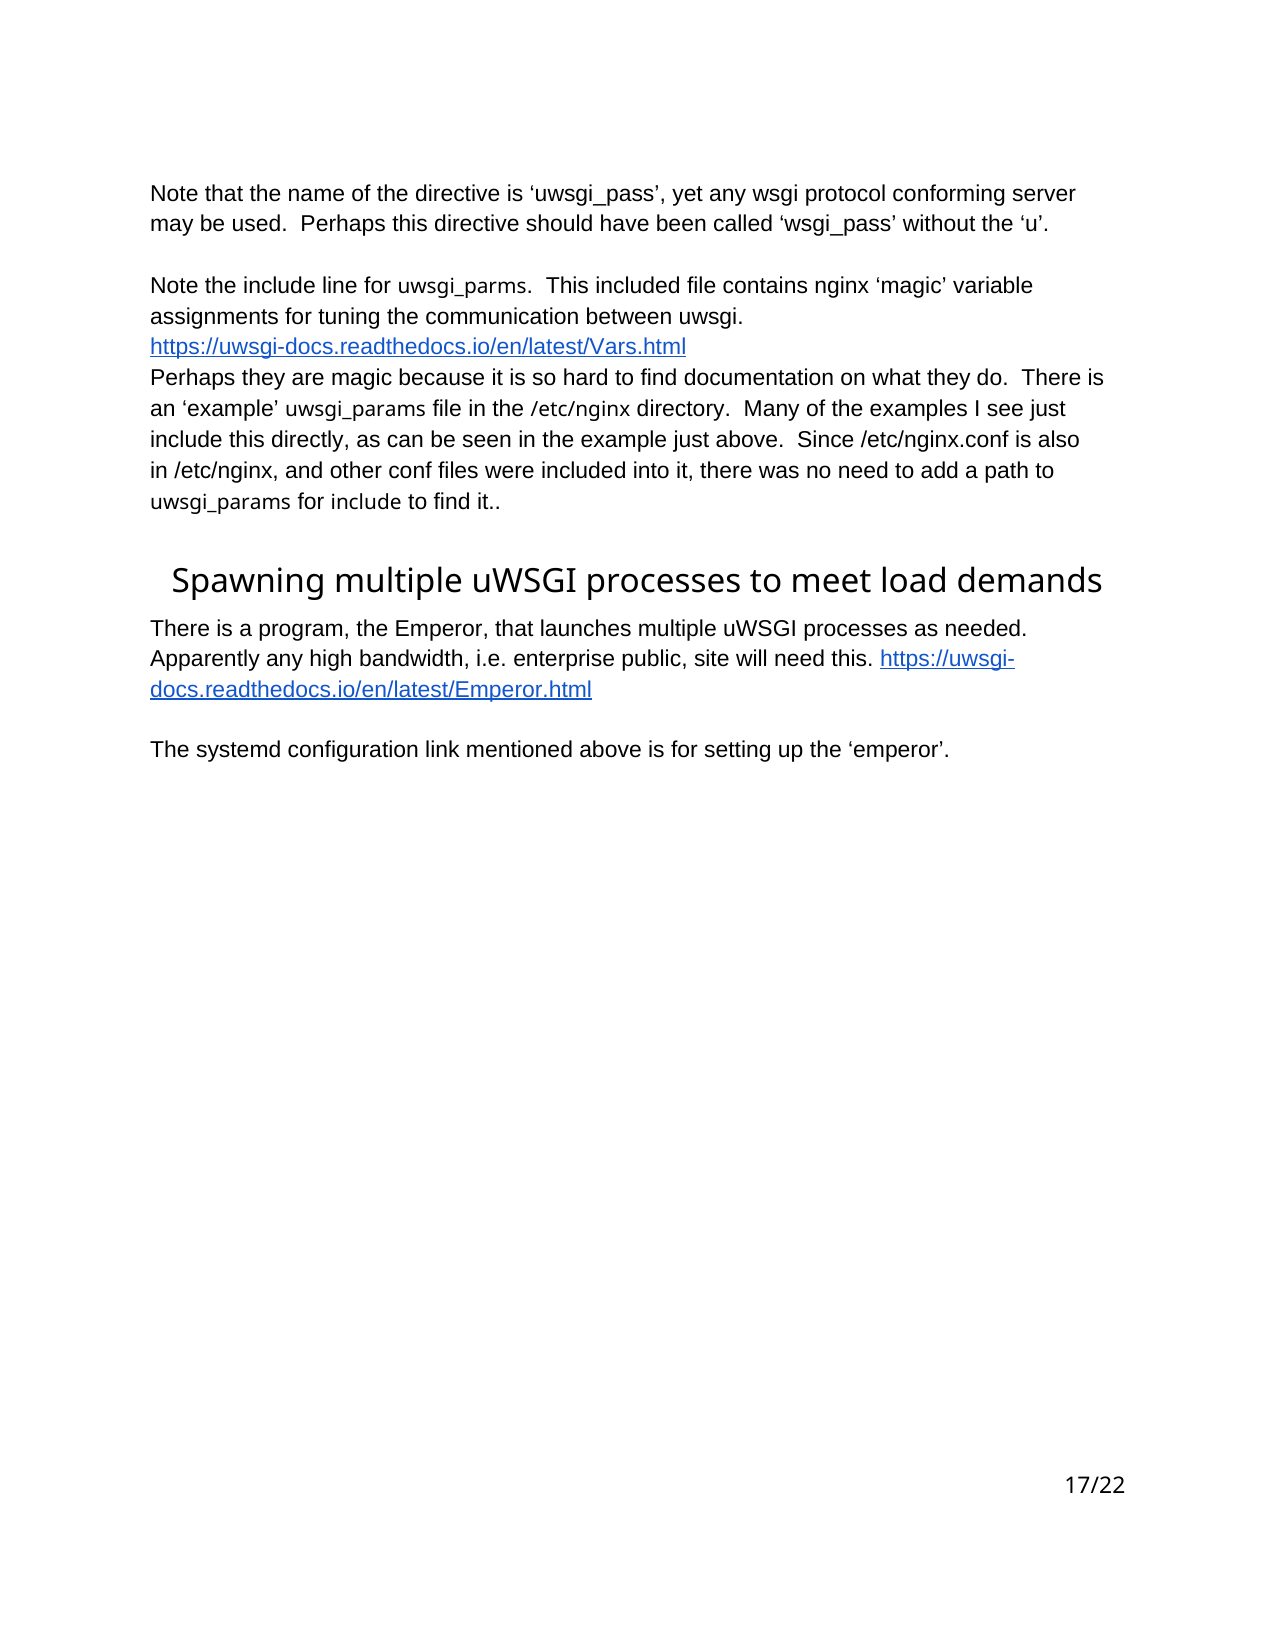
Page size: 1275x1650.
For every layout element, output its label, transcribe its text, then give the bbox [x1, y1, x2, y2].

text The systemd configuration link mentioned above is for setting up the ‘emperor’. [150, 736, 1125, 762]
text Note that the name of the directive is ‘uwsgi_pass’, yet any wsgi protocol conforming server may be used. Perhaps this directive should have been called ‘wsgi_pass’ without the ‘u’. [150, 180, 1125, 237]
text Note the include line for uwsgi_parms. This included file contains nginx ‘magic’ variable assignments for tuning the communication between uwsgi. https://uwsgi-docs.readthedocs.io/en/latest/Vars.html [150, 271, 1125, 360]
subtitle Spawning multiple uWSGI processes to meet load demands [147, 554, 1128, 603]
text There is a program, the Emperor, that launches multiple uWSGI processes as needed. Apparently any high bandwidth, i.e. enterprise public, site will need this. https://uwsgi-docs.readthedocs.io/en/latest/Emperor.html [150, 615, 1125, 702]
text Perhaps they are magic because it is so hard to find documentation on what they do. There is an ‘example’ uwsgi_params file in the /etc/nginx directory. Many of the examples I see just include this directly, as can be seen in the example just above. Since /etc/nginx.conf is also in /etc/nginx, and other conf files were included into it, there was no need to add a path to uwsgi_params for include to find it.. [150, 363, 1125, 516]
